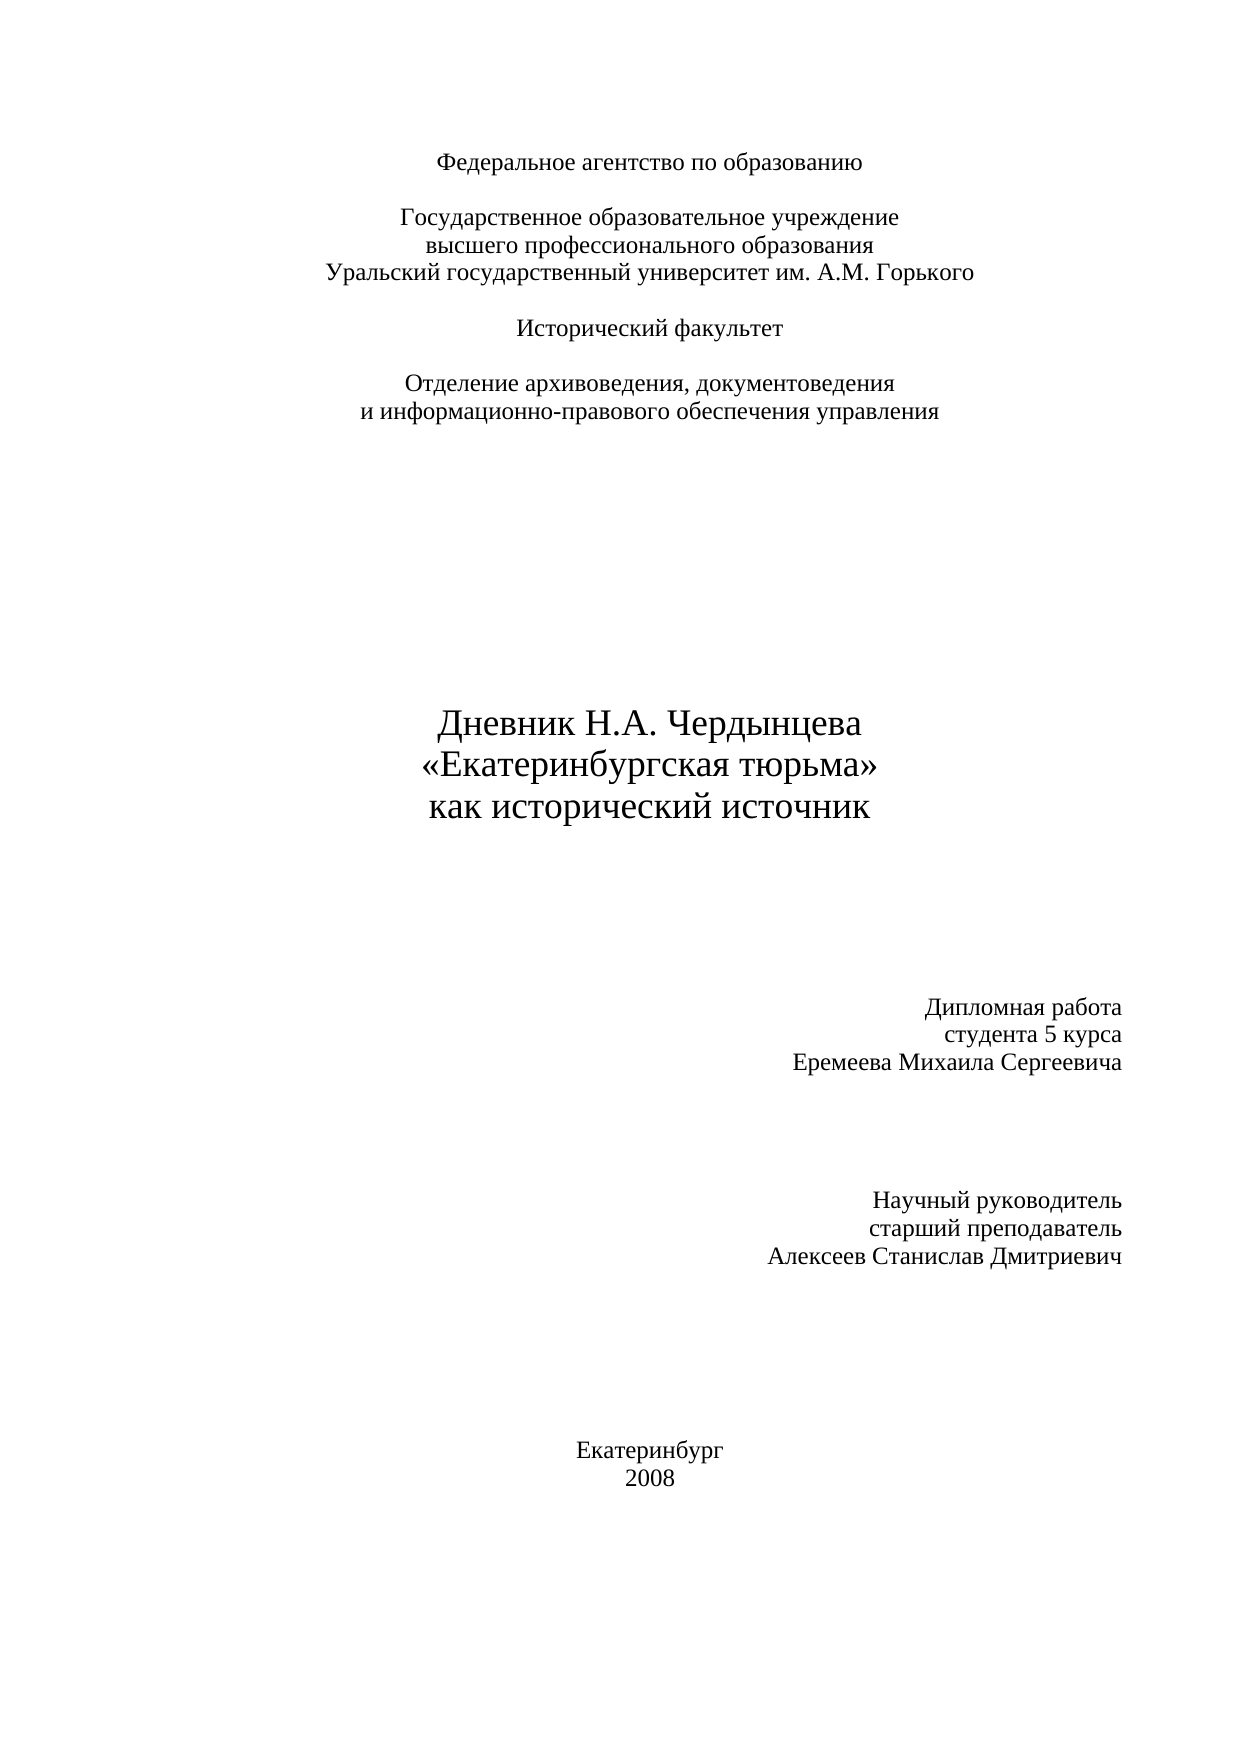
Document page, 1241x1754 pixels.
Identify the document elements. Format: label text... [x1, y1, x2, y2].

text 2008 [177, 1464, 1122, 1491]
text и информационно-правового обеспечения управления [177, 397, 1122, 425]
text Алексеев Станислав Дмитриевич [177, 1242, 1122, 1270]
text Дневник Н.А. Чердынцева [177, 702, 1122, 743]
text Еремеева Михаила Сергеевича [177, 1048, 1122, 1076]
text Дипломная работа [177, 993, 1122, 1020]
text «Екатеринбургская тюрьма» [177, 743, 1122, 785]
text Государственное образовательное учреждение [177, 203, 1122, 231]
text высшего профессионального образования [177, 231, 1122, 258]
text Екатеринбург [177, 1436, 1122, 1464]
text Отделение архивоведения, документоведения [177, 369, 1122, 397]
text Научный руководитель [177, 1187, 1122, 1214]
text студента 5 курса [177, 1020, 1122, 1048]
text как исторический источник [177, 785, 1122, 826]
text Уральский государственный университет им. А.М. Горького [177, 258, 1122, 286]
text Исторический факультет [177, 314, 1122, 342]
text Федеральное агентство по образованию [177, 148, 1122, 175]
text старший преподаватель [177, 1214, 1122, 1242]
